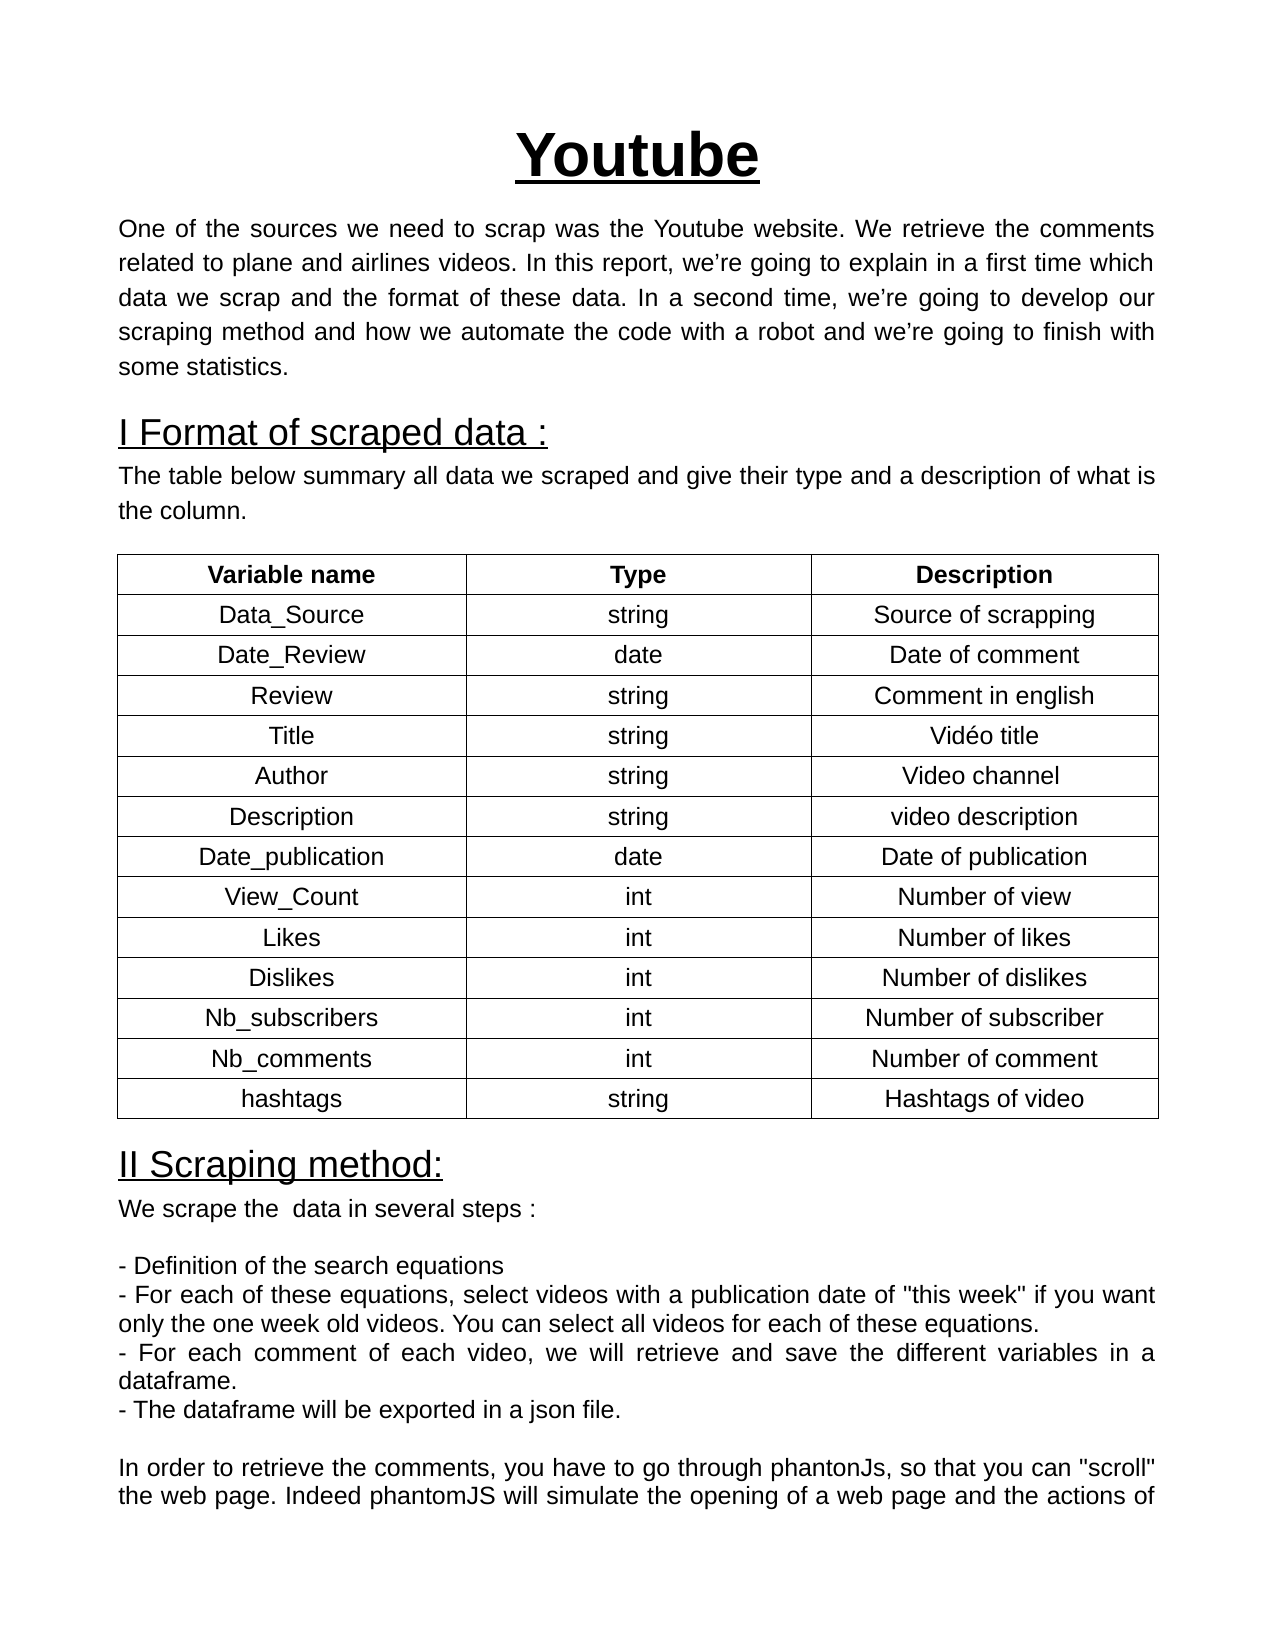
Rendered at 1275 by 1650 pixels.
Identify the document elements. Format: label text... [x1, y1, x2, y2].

table_cell View_Count [118, 877, 466, 917]
table_cell Hashtags of video [812, 1079, 1158, 1118]
table_cell Date_Review [118, 636, 466, 675]
table_cell int [467, 1039, 811, 1078]
text II Scraping method: [118, 1142, 1157, 1185]
text The table below summary all data we scraped and give their type and a description of what is the column. [118, 461, 1157, 524]
table_cell Date of comment [812, 636, 1158, 675]
table_cell Number of comment [812, 1039, 1158, 1078]
table_cell Number of likes [812, 918, 1158, 957]
table_cell string [467, 595, 811, 634]
table_cell date [467, 636, 811, 675]
table_cell string [467, 676, 811, 715]
table_cell Vidéo title [812, 716, 1158, 756]
table_cell Description [118, 797, 466, 836]
table_cell hashtags [118, 1079, 466, 1118]
table_cell int [467, 999, 811, 1038]
table_cell Dislikes [118, 958, 466, 997]
table_cell Video channel [812, 757, 1158, 796]
text One of the sources we need to scrap was the Youtube website. We retrieve the comments related to plane and airlines videos. In this report, we’re going to explain in a first time which data we scrap and the format of these data. In a second time, we’re going to develop our scraping method and how we automate the code with a robot and we’re going to finish with some statistics. [118, 214, 1157, 380]
table_cell date [467, 837, 811, 876]
text We scrape the data in several steps : [118, 1194, 1157, 1222]
table_cell Likes [118, 918, 466, 957]
table_cell Data_Source [118, 595, 466, 634]
text Youtube [118, 118, 1157, 190]
table_cell Number of subscriber [812, 999, 1158, 1038]
table_cell Source of scrapping [812, 595, 1158, 634]
table_cell Author [118, 757, 466, 796]
table_cell Comment in english [812, 676, 1158, 715]
table_cell Date_publication [118, 837, 466, 876]
text - For each of these equations, select videos with a publication date of "this week" if you want only the one week old videos. You can select all videos for each of these equations. [118, 1280, 1157, 1337]
table_cell string [467, 1079, 811, 1118]
table_cell int [467, 877, 811, 917]
table_cell string [467, 757, 811, 796]
table_cell int [467, 918, 811, 957]
table_cell Number of dislikes [812, 958, 1158, 997]
table_cell Nb_comments [118, 1039, 466, 1078]
table_header Type [467, 555, 811, 594]
table_header Variable name [118, 555, 466, 594]
text - The dataframe will be exported in a json file. [118, 1395, 1157, 1424]
table_header Description [812, 555, 1158, 594]
table_cell string [467, 797, 811, 836]
table_cell Number of view [812, 877, 1158, 917]
table_cell Nb_subscribers [118, 999, 466, 1038]
table_cell Title [118, 716, 466, 756]
text - Definition of the search equations [118, 1251, 1157, 1280]
table_cell video description [812, 797, 1158, 836]
table_cell Review [118, 676, 466, 715]
table_cell string [467, 716, 811, 756]
text In order to retrieve the comments, you have to go through phantonJs, so that you can "scroll" the web page. Indeed phantomJS will simulate the opening of a web page and the actions of [118, 1452, 1157, 1510]
table_cell int [467, 958, 811, 997]
text I Format of scraped data : [118, 410, 1157, 453]
table_cell Date of publication [812, 837, 1158, 876]
text - For each comment of each video, we will retrieve and save the different variables in a dataframe. [118, 1337, 1157, 1395]
